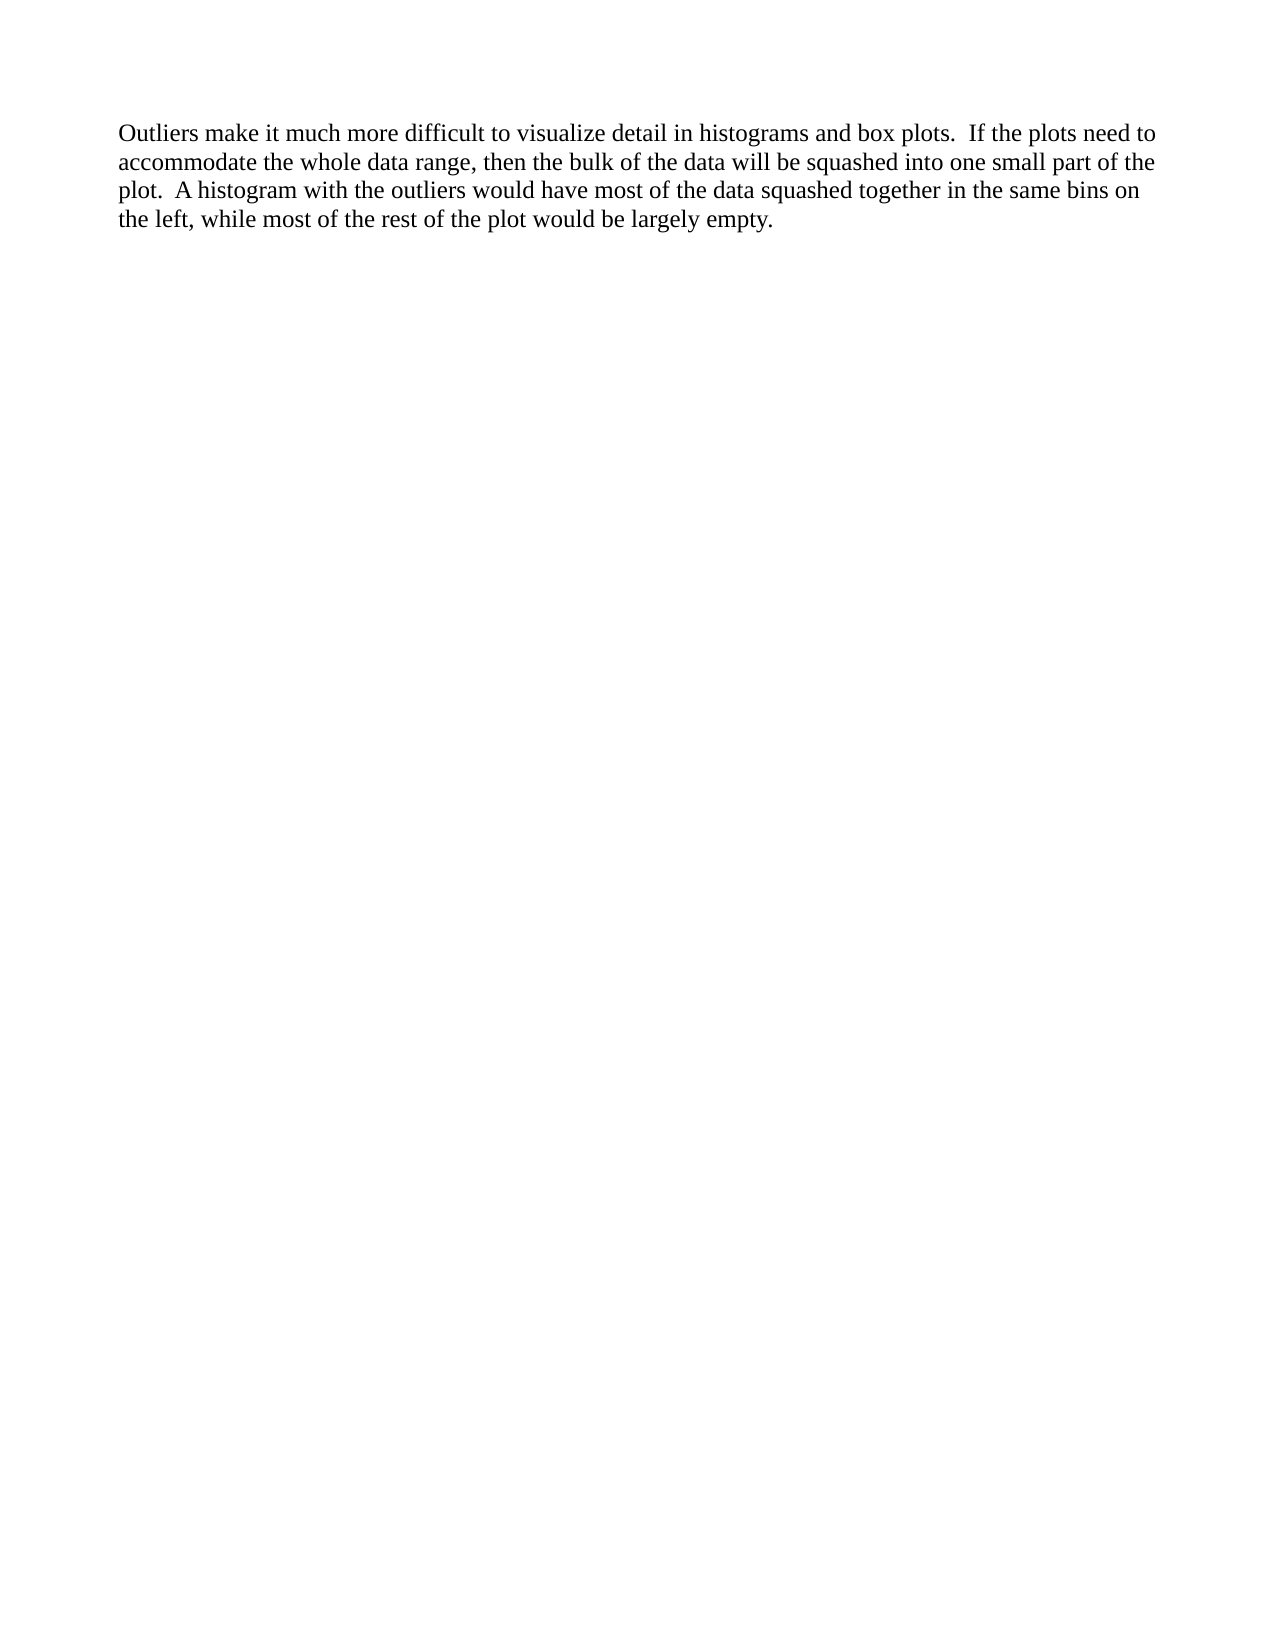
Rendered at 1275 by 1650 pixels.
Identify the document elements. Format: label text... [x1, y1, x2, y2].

text Outliers make it much more difficult to visualize detail in histograms and box plots. If the plots need to accommodate the whole data range, then the bulk of the data will be squashed into one small part of the plot. A histogram with the outliers would have most of the data squashed together in the same bins on the left, while most of the rest of the plot would be largely empty. [118, 118, 1157, 233]
